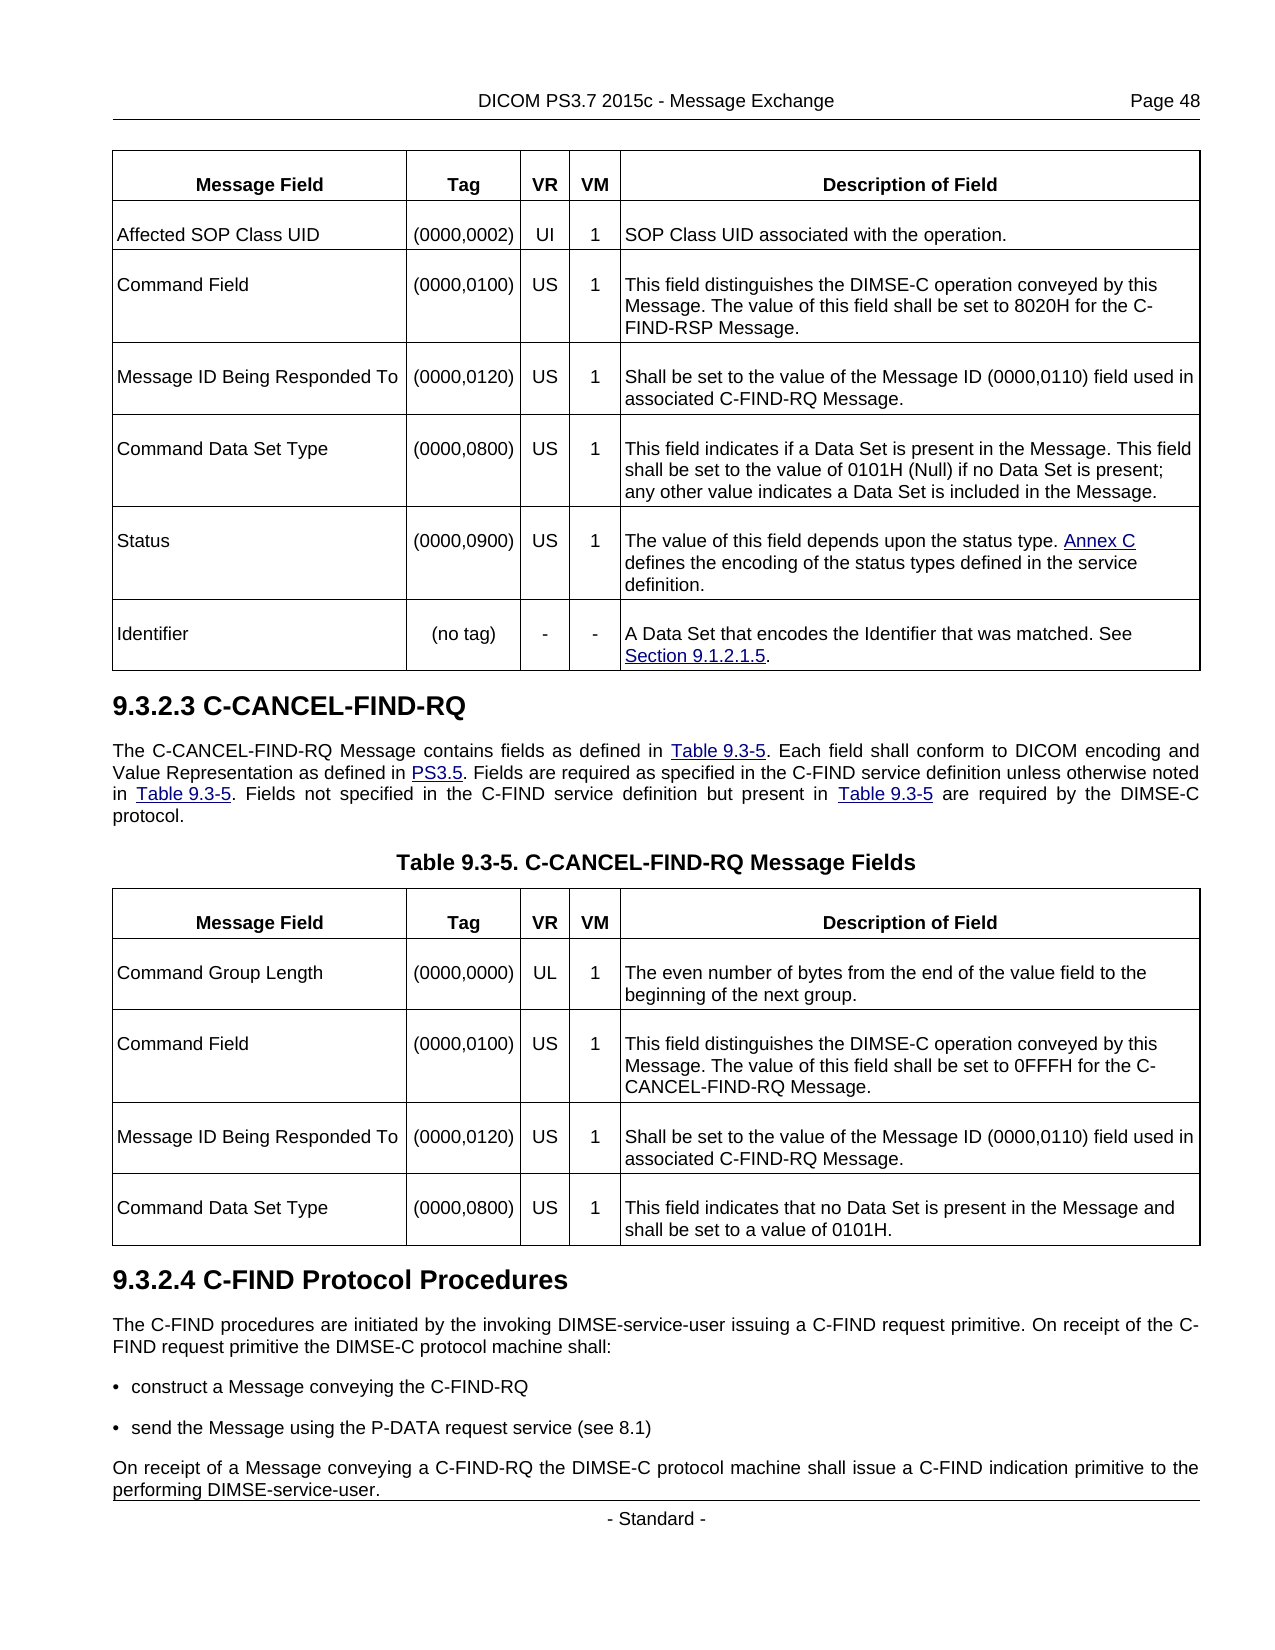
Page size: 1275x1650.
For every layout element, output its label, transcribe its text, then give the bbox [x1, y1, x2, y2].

table_cell 1 [570, 939, 620, 1009]
table_cell UL [521, 939, 569, 1009]
table_cell Shall be set to the value of the Message ID (0000,0110) field used in associated C-FIND-RQ Message. [621, 343, 1199, 413]
table_cell Message ID Being Responded To [113, 343, 406, 413]
table_cell - [570, 600, 620, 670]
table_cell Command Group Length [113, 939, 406, 1009]
table_cell (0000,0900) [407, 507, 520, 599]
table_cell 1 [570, 415, 620, 506]
table_header VR [521, 151, 569, 200]
table_cell US [521, 250, 569, 342]
table_header VM [570, 889, 620, 938]
table_cell This field distinguishes the DIMSE‑C operation conveyed by this Message. The value of this field shall be set to 8020H for the C-FIND-RSP Message. [621, 250, 1199, 342]
table_cell - [521, 600, 569, 670]
table_cell (0000,0000) [407, 939, 520, 1009]
table_cell (0000,0002) [407, 201, 520, 249]
table_cell A Data Set that encodes the Identifier that was matched. See Section 9.1.2.1.5. [621, 600, 1199, 670]
table_cell Identifier [113, 600, 406, 670]
table_cell (0000,0100) [407, 250, 520, 342]
table_cell Command Field [113, 1010, 406, 1102]
table_cell This field indicates if a Data Set is present in the Message. This field shall be set to the value of 0101H (Null) if no Data Set is present; any other value indicates a Data Set is included in the Message. [621, 415, 1199, 506]
table_cell This field distinguishes the DIMSE‑C operation conveyed by this Message. The value of this field shall be set to 0FFFH for the C-CANCEL-FIND-RQ Message. [621, 1010, 1199, 1102]
text 9.3.2.4 C-FIND Protocol Procedures [112, 1264, 1200, 1296]
table_cell US [521, 343, 569, 413]
text The C-CANCEL-FIND-RQ Message contains fields as defined in Table 9.3-5. Each field shall conform to DICOM encoding and Value Representation as defined in PS3.5. Fields are required as specified in the C-FIND service definition unless otherwise noted in Table 9.3-5. Fields not specified in the C-FIND service definition but present in Table 9.3-5 are required by the DIMSE-C protocol. [112, 740, 1200, 826]
table_cell Command Data Set Type [113, 415, 406, 506]
table_header Message Field [113, 151, 406, 200]
table_header Description of Field [621, 889, 1199, 938]
list construct a Message conveying the C-FIND-RQ [112, 1376, 1200, 1398]
table_cell (0000,0800) [407, 1174, 520, 1244]
table_cell The value of this field depends upon the status type. Annex C defines the encoding of the status types defined in the service definition. [621, 507, 1199, 599]
table_cell (0000,0120) [407, 343, 520, 413]
table_cell US [521, 415, 569, 506]
table_header VM [570, 151, 620, 200]
table_cell 1 [570, 343, 620, 413]
table_cell US [521, 1103, 569, 1173]
table_cell This field indicates that no Data Set is present in the Message and shall be set to a value of 0101H. [621, 1174, 1199, 1244]
table_cell 1 [570, 250, 620, 342]
table_header Tag [407, 151, 520, 200]
table_cell 1 [570, 1010, 620, 1102]
table_cell Command Data Set Type [113, 1174, 406, 1244]
text 9.3.2.3 C-CANCEL-FIND-RQ [112, 690, 1200, 721]
table_header Message Field [113, 889, 406, 938]
list send the Message using the P-DATA request service (see 8.1) [112, 1416, 1200, 1438]
table_cell 1 [570, 201, 620, 249]
table_cell 1 [570, 1103, 620, 1173]
table_header VR [521, 889, 569, 938]
table_cell SOP Class UID associated with the operation. [621, 201, 1199, 249]
table_cell The even number of bytes from the end of the value field to the beginning of the next group. [621, 939, 1199, 1009]
table_cell (0000,0100) [407, 1010, 520, 1102]
table_cell Status [113, 507, 406, 599]
table_header Tag [407, 889, 520, 938]
table_cell US [521, 1174, 569, 1244]
text Table 9.3-5. C-CANCEL-FIND-RQ Message Fields [112, 849, 1200, 875]
table_cell Affected SOP Class UID [113, 201, 406, 249]
table_cell Shall be set to the value of the Message ID (0000,0110) field used in associated C-FIND-RQ Message. [621, 1103, 1199, 1173]
table_cell 1 [570, 1174, 620, 1244]
table_cell (0000,0800) [407, 415, 520, 506]
table_cell Command Field [113, 250, 406, 342]
table_cell (0000,0120) [407, 1103, 520, 1173]
table_cell 1 [570, 507, 620, 599]
table_cell (no tag) [407, 600, 520, 670]
table_cell US [521, 1010, 569, 1102]
table_cell UI [521, 201, 569, 249]
text On receipt of a Message conveying a C-FIND-RQ the DIMSE-C protocol machine shall issue a C-FIND indication primitive to the performing DIMSE-service-user. [112, 1457, 1200, 1500]
table_header Description of Field [621, 151, 1199, 200]
text The C-FIND procedures are initiated by the invoking DIMSE-service-user issuing a C-FIND request primitive. On receipt of the C-FIND request primitive the DIMSE-C protocol machine shall: [112, 1314, 1200, 1357]
table_cell US [521, 507, 569, 599]
table_cell Message ID Being Responded To [113, 1103, 406, 1173]
